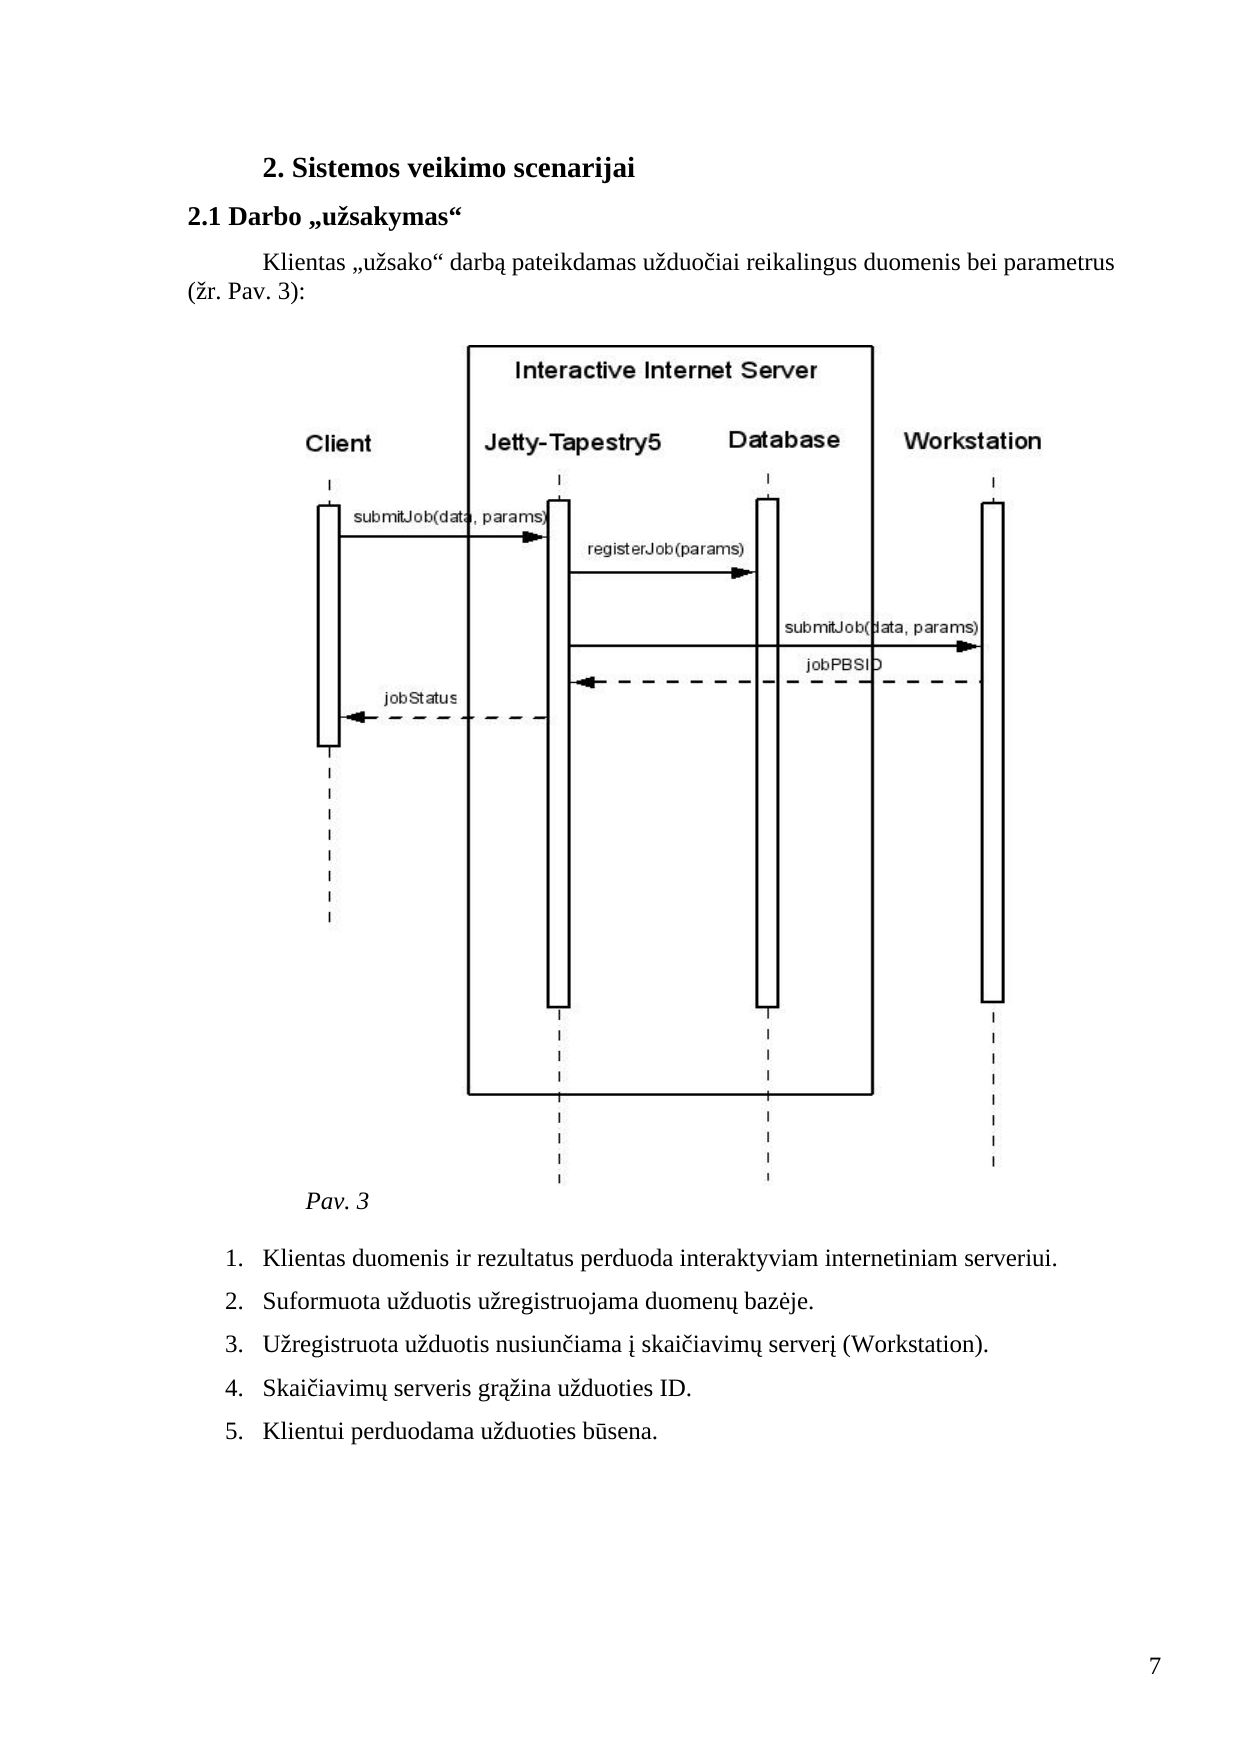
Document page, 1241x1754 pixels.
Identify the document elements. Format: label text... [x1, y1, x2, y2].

text Klientas „užsako“ darbą pateikdamas užduočiai reikalingus duomenis bei parametrus (žr. Pav. 3): [187, 247, 1161, 304]
list Skaičiavimų serveris grąžina užduoties ID. [225, 1373, 1161, 1401]
picture [305, 345, 1044, 1186]
list Užregistruota užduotis nusiunčiama į skaičiavimų serverį (Workstation). [225, 1329, 1161, 1358]
text Pav. 3 [305, 1186, 1043, 1214]
text 2. Sistemos veikimo scenarijai [187, 150, 1161, 183]
list Klientui perduodama užduoties būsena. [225, 1416, 1161, 1444]
list Klientas duomenis ir rezultatus perduoda interaktyviam internetiniam serveriui. [225, 1243, 1161, 1272]
list Suformuota užduotis užregistruojama duomenų bazėje. [225, 1286, 1161, 1315]
text 2.1 Darbo „užsakymas“ [187, 200, 1161, 231]
